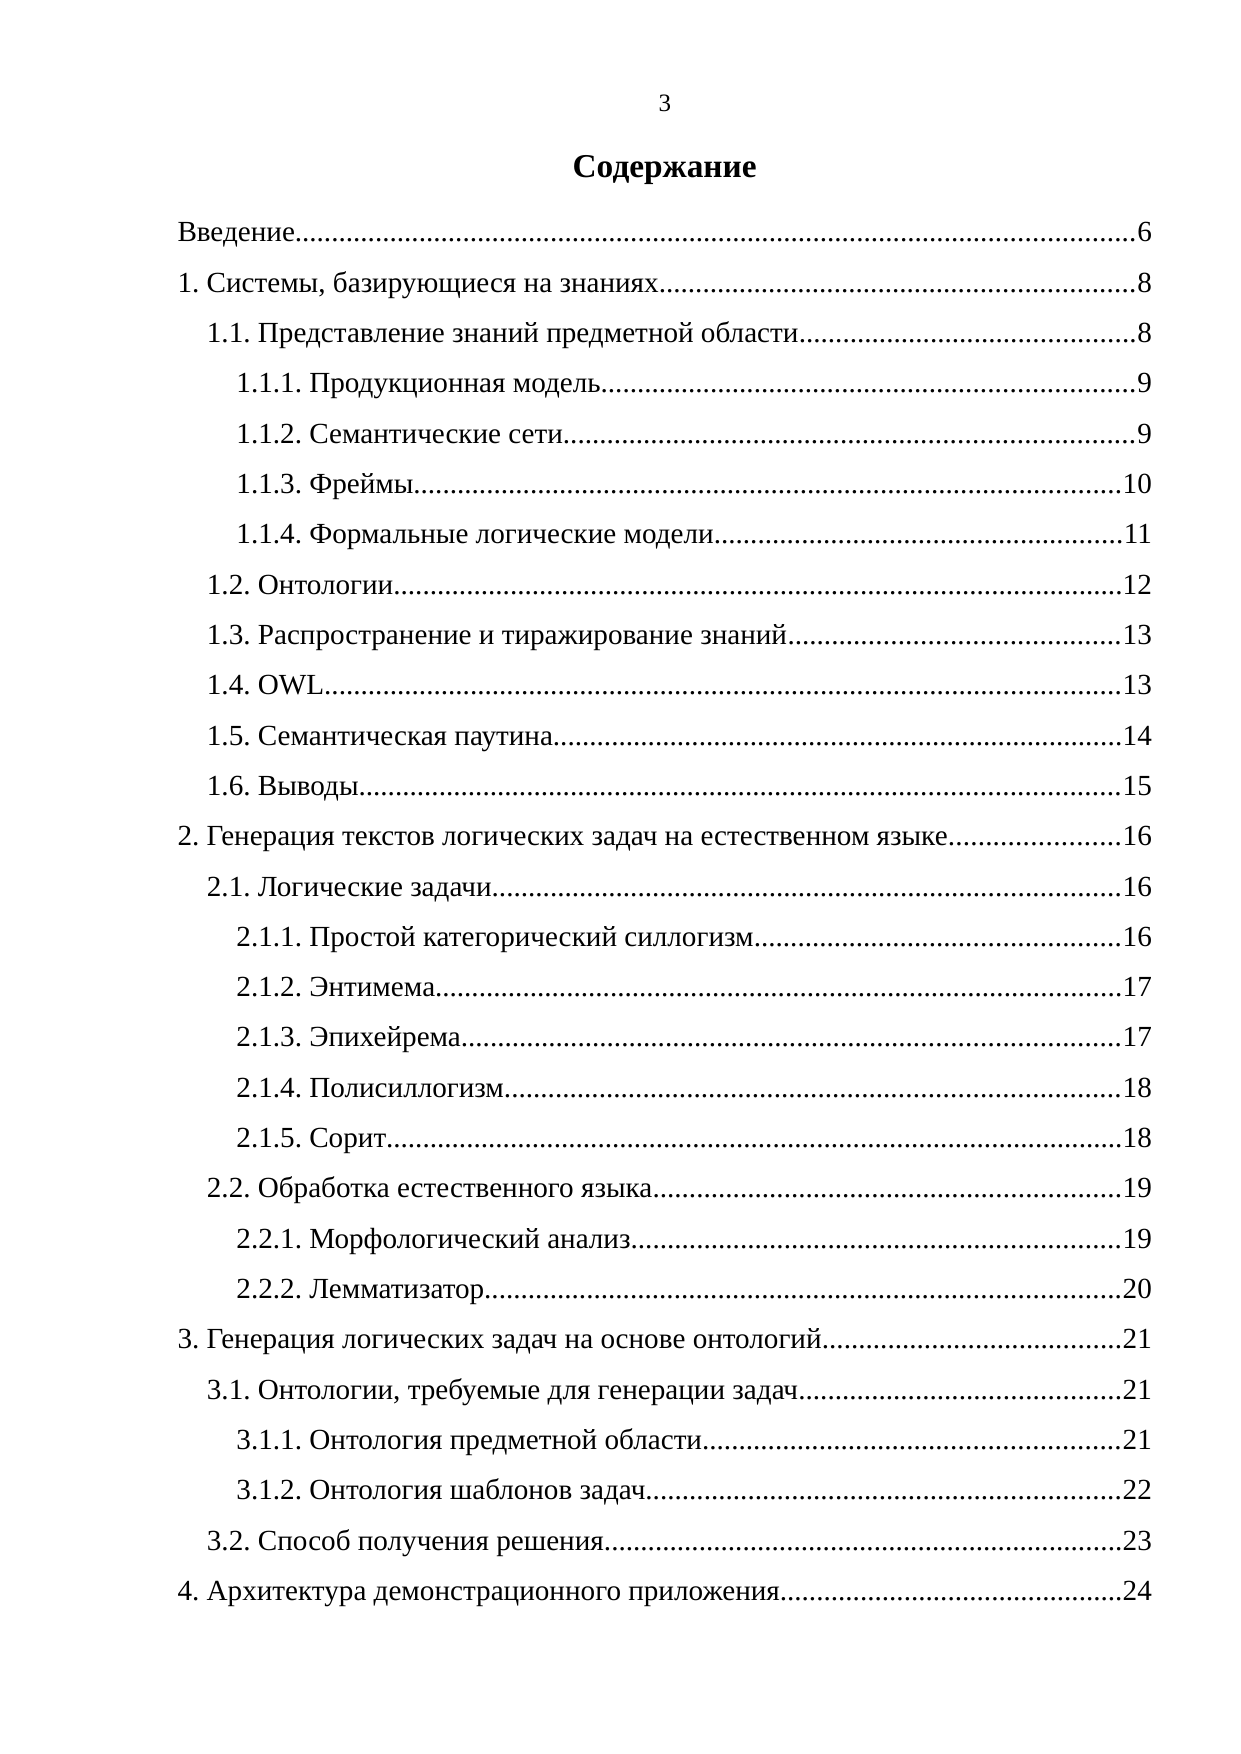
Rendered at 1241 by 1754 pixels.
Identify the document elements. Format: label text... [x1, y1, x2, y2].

text 1.1.4. Формальные логические модели 11 [236, 516, 1152, 550]
text 2.2.1. Морфологический анализ 19 [236, 1221, 1152, 1254]
text 2.1.1. Простой категорический силлогизм 16 [236, 919, 1152, 952]
text 2.1.3. Эпихейрема 17 [236, 1019, 1152, 1053]
text Введение 6 [177, 214, 1152, 248]
text 3. Генерация логических задач на основе онтологий 21 [177, 1321, 1152, 1355]
text 2.1.4. Полисиллогизм 18 [236, 1070, 1152, 1103]
text 2. Генерация текстов логических задач на естественном языке 16 [177, 818, 1152, 852]
text 1.4. OWL 13 [207, 667, 1152, 701]
text 3.1.1. Онтология предметной области 21 [236, 1422, 1152, 1456]
text Содержание [177, 147, 1152, 185]
text 3.1.2. Онтология шаблонов задач 22 [236, 1472, 1152, 1506]
text 2.2. Обработка естественного языка 19 [207, 1171, 1152, 1204]
text 1.1.3. Фреймы 10 [236, 466, 1152, 500]
text 2.1.2. Энтимема 17 [236, 969, 1152, 1003]
text 2.1. Логические задачи 16 [207, 869, 1152, 902]
text 1.1.1. Продукционная модель 9 [236, 366, 1152, 399]
text 1.1.2. Семантические сети 9 [236, 416, 1152, 449]
text 1.6. Выводы 15 [207, 768, 1152, 802]
text 4. Архитектура демонстрационного приложения 24 [177, 1573, 1152, 1607]
text 3.1. Онтологии, требуемые для генерации задач 21 [207, 1372, 1152, 1405]
text 1.2. Онтологии 12 [207, 567, 1152, 600]
text 1.3. Распространение и тиражирование знаний 13 [207, 617, 1152, 651]
text 3.2. Способ получения решения 23 [207, 1523, 1152, 1556]
text 2.2.2. Лемматизатор 20 [236, 1271, 1152, 1305]
text 1. Системы, базирующиеся на знаниях 8 [177, 265, 1152, 298]
text 2.1.5. Сорит 18 [236, 1120, 1152, 1154]
text 1.5. Семантическая паутина 14 [207, 718, 1152, 751]
text 1.1. Представление знаний предметной области 8 [207, 315, 1152, 349]
